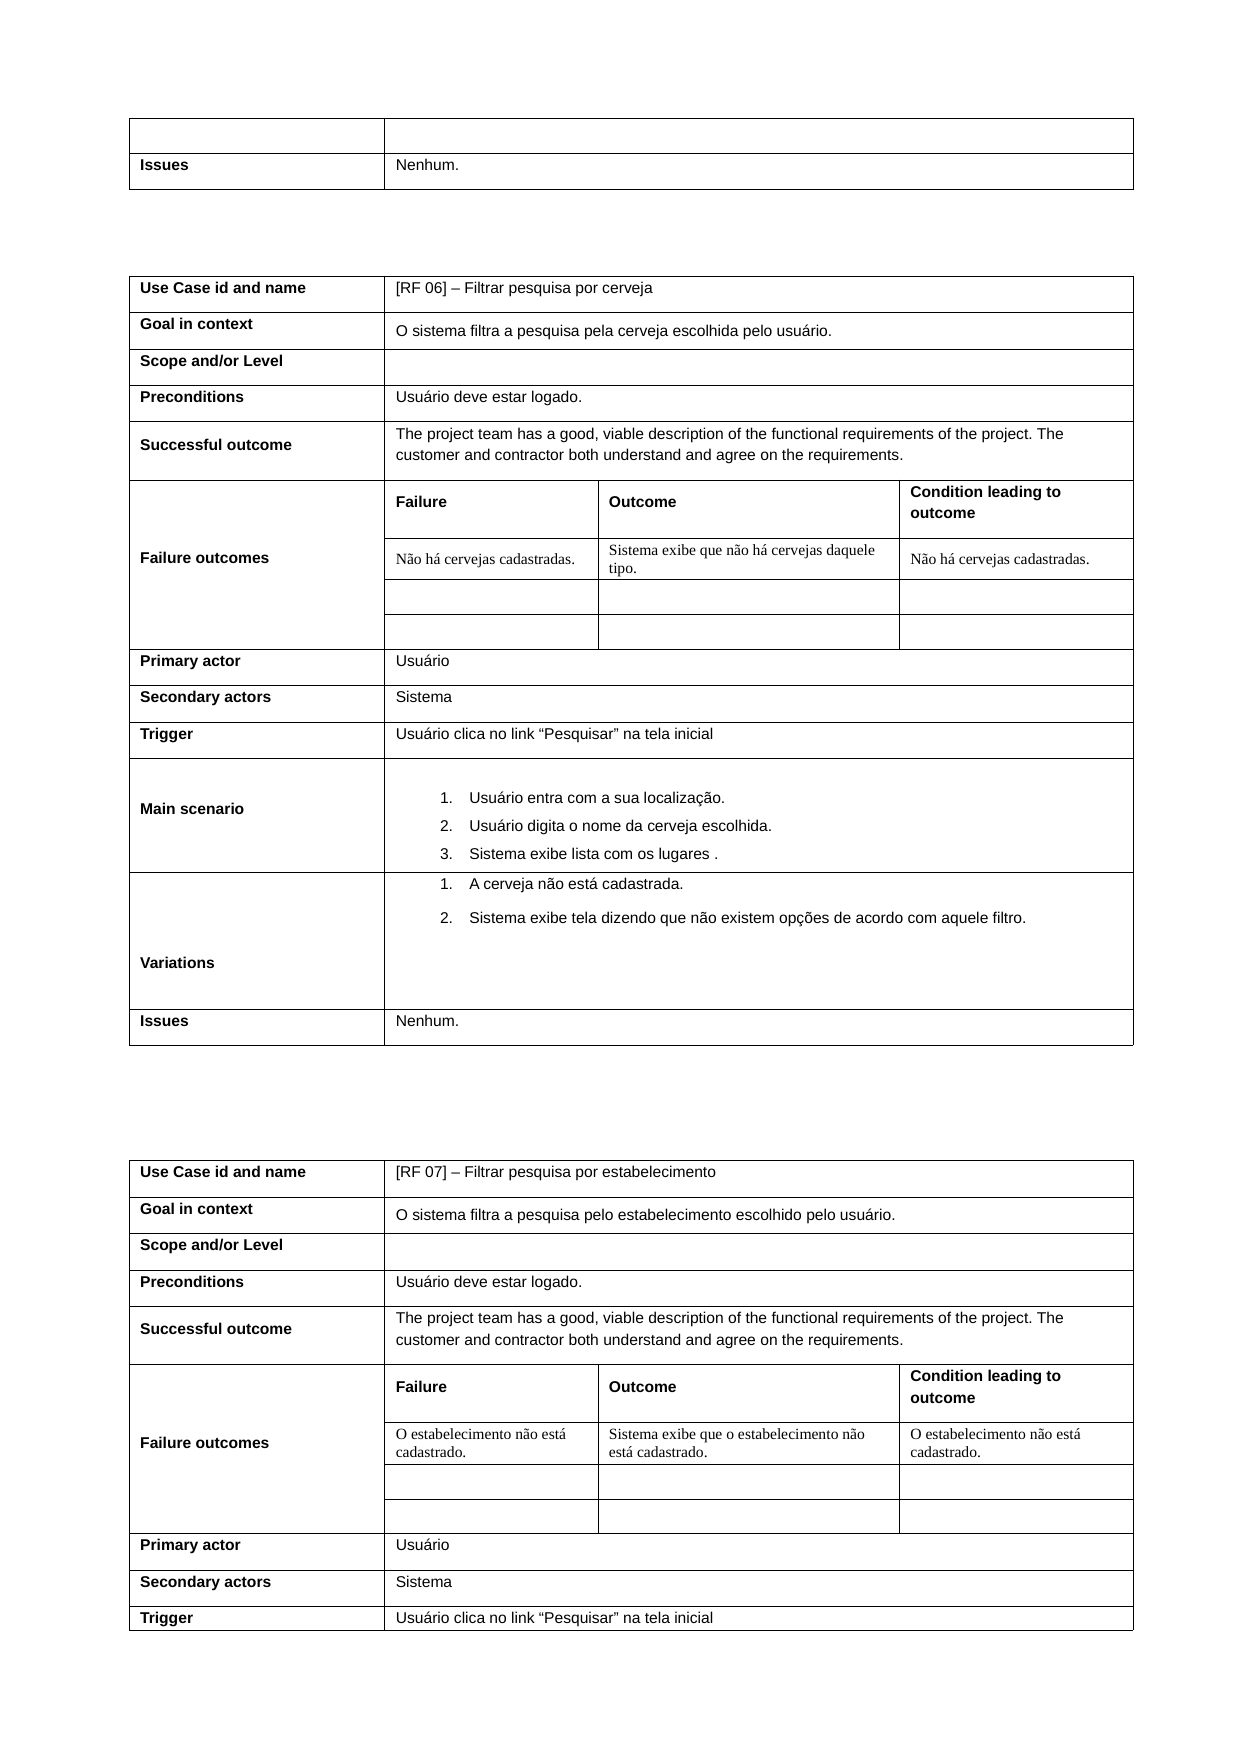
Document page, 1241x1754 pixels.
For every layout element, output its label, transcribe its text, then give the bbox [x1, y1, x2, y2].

table_cell [385, 615, 598, 649]
table_cell Não há cervejas cadastradas. [385, 539, 598, 579]
table_cell O sistema filtra a pesquisa pelo estabelecimento escolhido pelo usuário. [385, 1198, 1133, 1233]
table_header [RF 07] – Filtrar pesquisa por estabelecimento [385, 1161, 1133, 1197]
table_cell [900, 1500, 1133, 1533]
table_cell Successful outcome [130, 1307, 384, 1364]
table_cell Usuário [385, 1534, 1133, 1569]
table_cell Condition leading to outcome [900, 1365, 1133, 1422]
table_cell Outcome [599, 1365, 899, 1422]
table_cell [900, 1465, 1133, 1498]
table_cell Usuário [385, 650, 1133, 685]
table_header [RF 06] – Filtrar pesquisa por cerveja [385, 277, 1133, 312]
table_cell Usuário deve estar logado. [385, 386, 1133, 421]
table_cell Outcome [599, 481, 899, 537]
table_cell O sistema filtra a pesquisa pela cerveja escolhida pelo usuário. [385, 313, 1133, 348]
table_cell [385, 580, 598, 614]
table_cell [130, 119, 384, 153]
table_cell Failure [385, 1365, 598, 1422]
table_cell Sistema exibe que não há cervejas daquele tipo. [599, 539, 899, 579]
table_cell [599, 615, 899, 649]
table_header Use Case id and name [130, 1161, 384, 1197]
table_cell [385, 119, 1133, 153]
table_cell Failure outcomes [130, 1365, 384, 1533]
table_cell [599, 1500, 899, 1533]
table_cell Trigger [130, 1607, 384, 1630]
table_cell Goal in context [130, 1198, 384, 1233]
table_cell [385, 1465, 598, 1498]
table_cell Issues [130, 154, 384, 189]
table_cell Condition leading to outcome [900, 481, 1133, 537]
table_cell Successful outcome [130, 422, 384, 479]
table_cell [385, 1234, 1133, 1269]
table_cell Usuário clica no link “Pesquisar” na tela inicial [385, 723, 1133, 758]
table_cell Primary actor [130, 1534, 384, 1569]
table_cell Failure [385, 481, 598, 537]
table_cell Usuário clica no link “Pesquisar” na tela inicial [385, 1607, 1133, 1630]
table_cell [385, 350, 1133, 385]
table_cell Main scenario [130, 759, 384, 872]
table_cell [599, 580, 899, 614]
table_cell A cerveja não está cadastrada. Sistema exibe tela dizendo que não existem opções de acordo com aquele filtro. [385, 873, 1133, 1008]
table_cell Nenhum. [385, 1010, 1133, 1045]
table_cell O estabelecimento não está cadastrado. [900, 1423, 1133, 1464]
table_cell Failure outcomes [130, 481, 384, 649]
table_cell Sistema [385, 686, 1133, 722]
table_cell Trigger [130, 723, 384, 758]
table_cell Usuário deve estar logado. [385, 1271, 1133, 1306]
table_cell O estabelecimento não está cadastrado. [385, 1423, 598, 1464]
table_cell [599, 1465, 899, 1498]
table_cell Preconditions [130, 1271, 384, 1306]
table_cell Scope and/or Level [130, 1234, 384, 1269]
table_cell Variations [130, 873, 384, 1008]
table_cell Scope and/or Level [130, 350, 384, 385]
table_cell Primary actor [130, 650, 384, 685]
table_cell The project team has a good, viable description of the functional requirements of the project. The customer and contractor both understand and agree on the requirements. [385, 422, 1133, 479]
table_cell The project team has a good, viable description of the functional requirements of the project. The customer and contractor both understand and agree on the requirements. [385, 1307, 1133, 1364]
table_cell [385, 1500, 598, 1533]
table_cell Sistema exibe que o estabelecimento não está cadastrado. [599, 1423, 899, 1464]
table_cell Goal in context [130, 313, 384, 348]
table_cell [900, 580, 1133, 614]
table_cell Preconditions [130, 386, 384, 421]
table_cell Nenhum. [385, 154, 1133, 189]
table_cell Sistema [385, 1571, 1133, 1606]
table_cell [900, 615, 1133, 649]
table_header Use Case id and name [130, 277, 384, 312]
table_cell Usuário entra com a sua localização. Usuário digita o nome da cerveja escolhida. Sistema exibe lista com os lugares . [385, 759, 1133, 872]
table_cell Secondary actors [130, 686, 384, 722]
table_cell Secondary actors [130, 1571, 384, 1606]
table_cell Não há cervejas cadastradas. [900, 539, 1133, 579]
table_cell Issues [130, 1010, 384, 1045]
